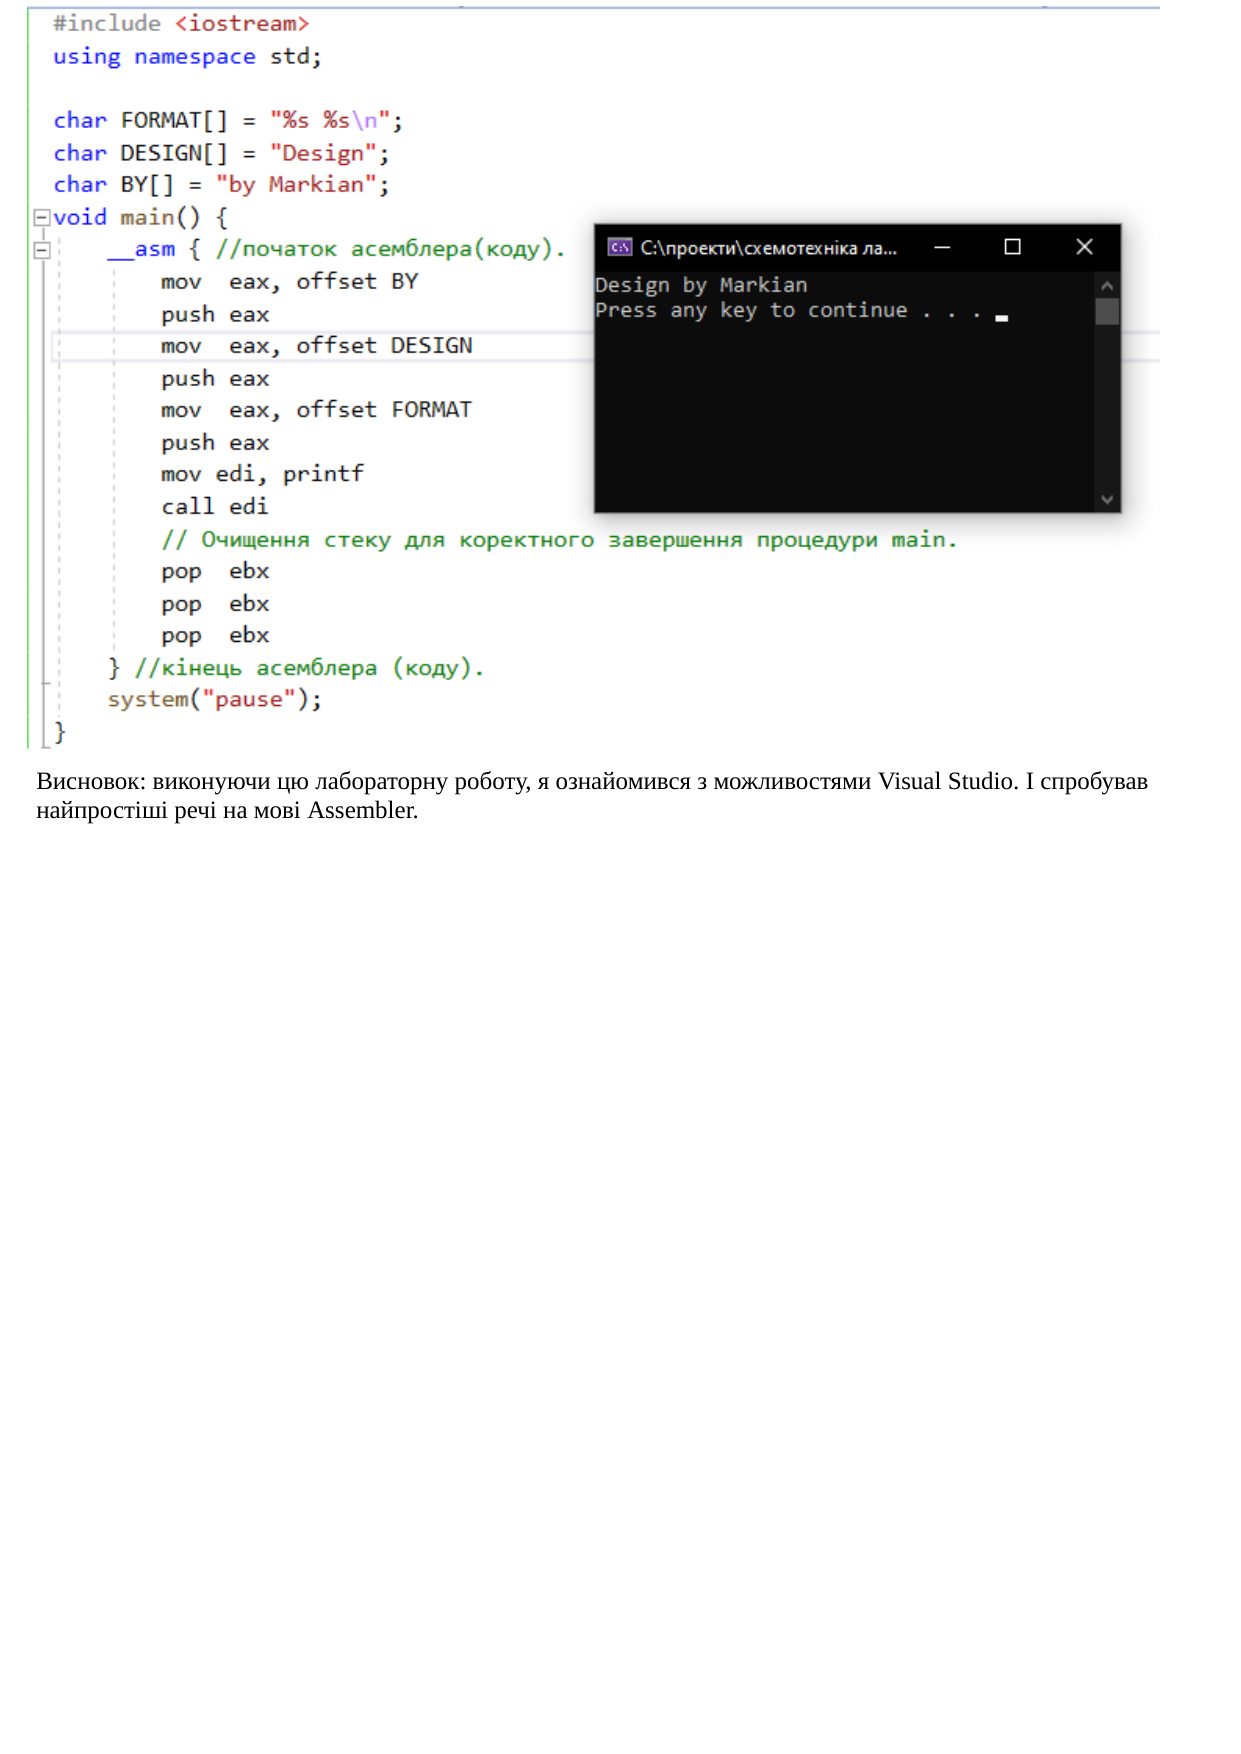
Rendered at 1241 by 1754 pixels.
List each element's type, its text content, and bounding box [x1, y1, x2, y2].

picture [27, 6, 1160, 766]
text Висновок: виконуючи цю лабораторну роботу, я ознайомився з можливостями Visual Studio. І спробував найпростіші речі на мові Assembler. [36, 0, 1193, 823]
